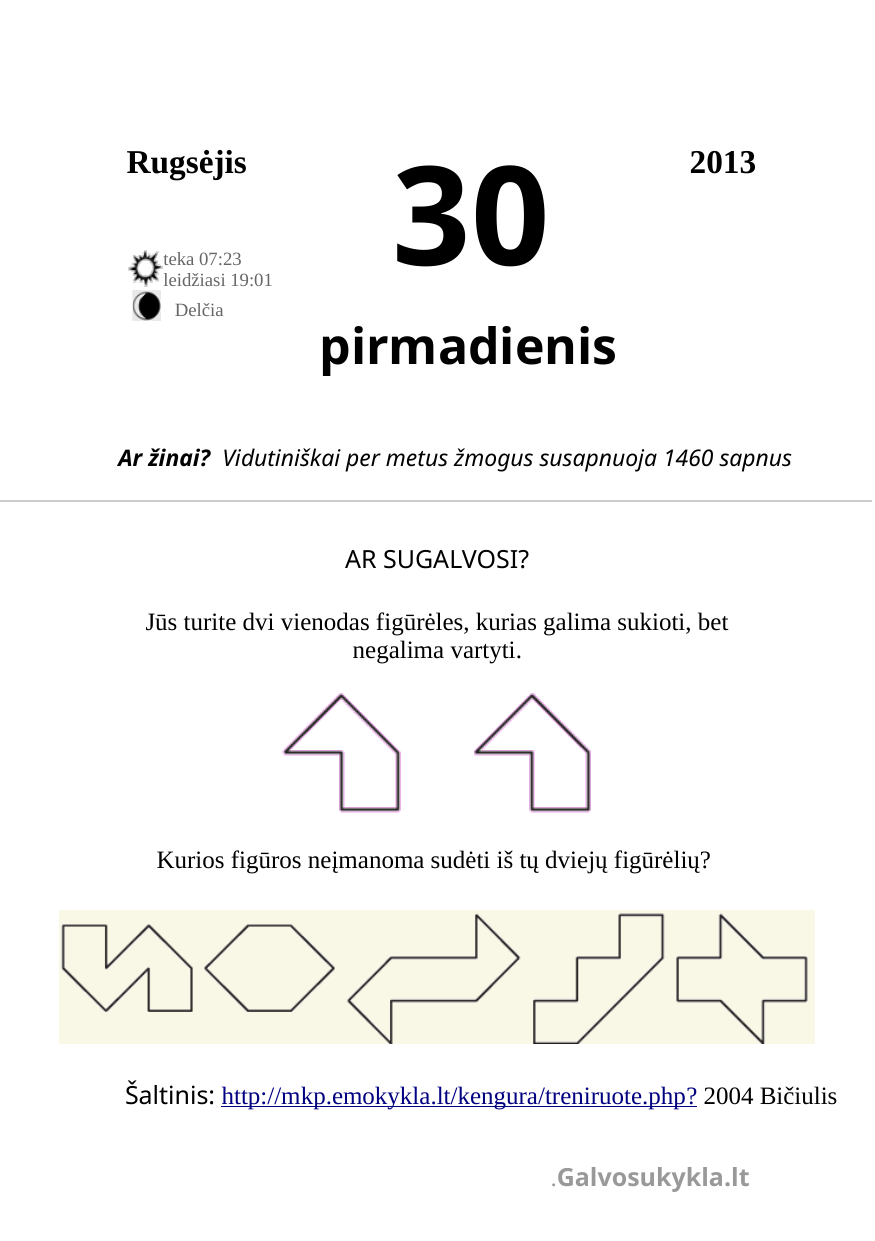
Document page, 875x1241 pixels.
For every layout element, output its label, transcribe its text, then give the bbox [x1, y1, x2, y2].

table_header 30 pirmadienis [299, 118, 638, 379]
text Ar žinai? Vidutiniškai per metus žmogus susapnuoja 1460 sapnus [118, 442, 809, 473]
picture [280, 692, 594, 814]
text Kurios figūros neįmanoma sudėti iš tų dviejų figūrėlių? [118, 842, 756, 876]
text Jūs turite dvi vienodas figūrėles, kurias galima sukioti, bet negalima vartyti. [118, 607, 756, 664]
text AR SUGALVOSI? [118, 541, 756, 575]
picture [59, 910, 815, 1044]
table_header Rugsėjis teka 07:23 leidžiasi 19:01 [118, 118, 298, 287]
table_header Delčia [118, 288, 298, 379]
table_header 2013 [638, 118, 756, 379]
text Šaltinis: http://mkp.emokykla.lt/kengura/treniruote.php? 2004 Bičiulis [118, 1078, 844, 1112]
